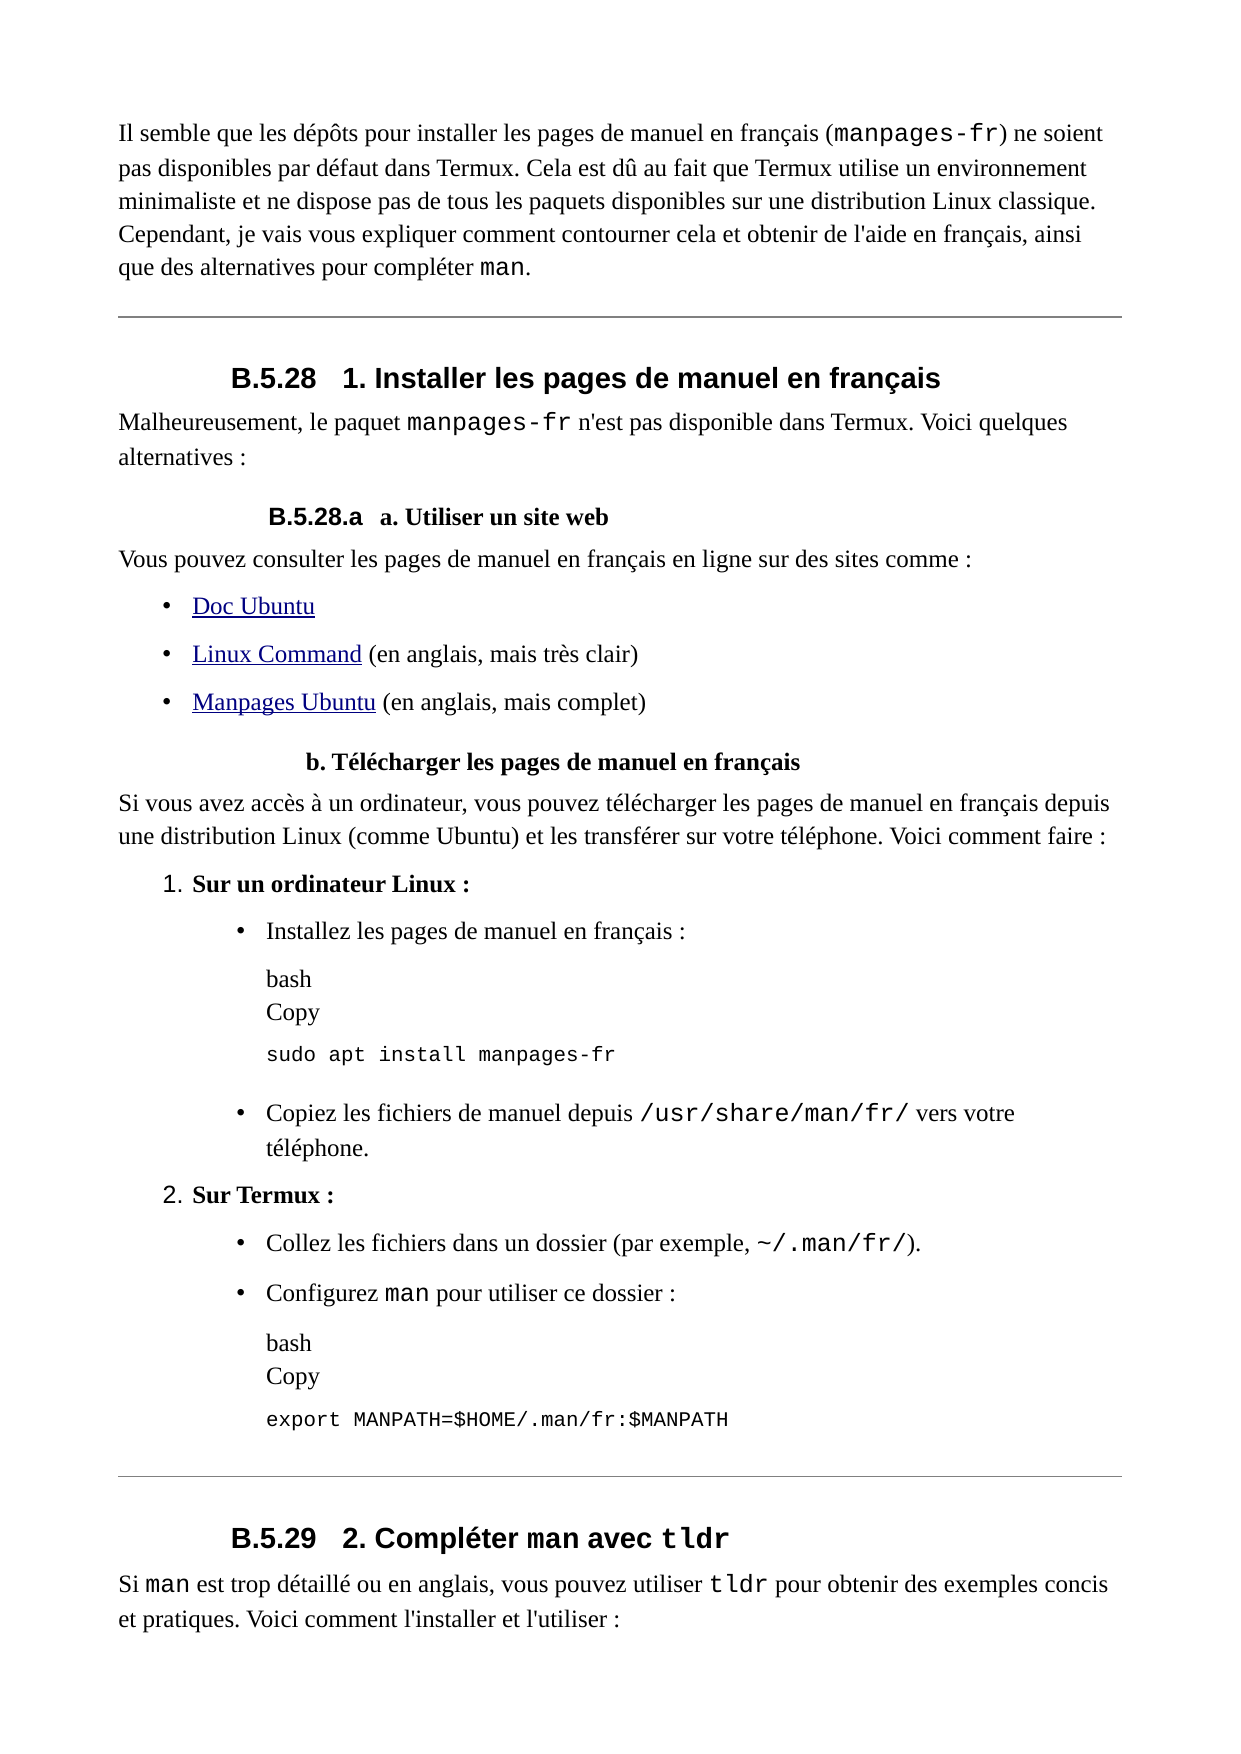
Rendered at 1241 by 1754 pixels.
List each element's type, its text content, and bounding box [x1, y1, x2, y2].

list Sur un ordinateur Linux : [162, 868, 1122, 897]
text Vous pouvez consulter les pages de manuel en français en ligne sur des sites comme : [118, 544, 1122, 572]
subtitle 2. Compléter man avec tldr [231, 1521, 1122, 1557]
text Si man est trop détaillé ou en anglais, vous pouvez utiliser tldr pour obtenir des exemples concis et pratiques. Voici comment l'installer et l'utiliser : [118, 1569, 1122, 1633]
list Copiez les fichiers de manuel depuis /usr/share/man/fr/ vers votre téléphone. [236, 1098, 1122, 1161]
list Manpages Ubuntu (en anglais, mais complet) [162, 687, 1122, 715]
text Il semble que les dépôts pour installer les pages de manuel en français (manpages-fr) ne soient pas disponibles par défaut dans Termux. Cela est dû au fait que Termux utilise un environnement minimaliste et ne dispose pas de tous les paquets disponibles sur une distribution Linux classique. Cependant, je vais vous expliquer comment contourner cela et obtenir de l'aide en français, ainsi que des alternatives pour compléter man. [118, 118, 1122, 283]
list bash [236, 1328, 1122, 1357]
text Si vous avez accès à un ordinateur, vous pouvez télécharger les pages de manuel en français depuis une distribution Linux (comme Ubuntu) et les transférer sur votre téléphone. Voici comment faire : [118, 788, 1122, 850]
list Sur Termux : [162, 1180, 1122, 1209]
list Installez les pages de manuel en français : [236, 916, 1122, 945]
list Collez les fichiers dans un dossier (par exemple, ~/.man/fr/). [236, 1228, 1122, 1259]
list Doc Ubuntu [162, 591, 1122, 620]
list bash [236, 964, 1122, 993]
subtitle b. Télécharger les pages de manuel en français [268, 747, 1122, 775]
text Malheureusement, le paquet manpages-fr n'est pas disponible dans Termux. Voici quelques alternatives : [118, 407, 1122, 471]
list Configurez man pour utiliser ce dossier : [236, 1278, 1122, 1309]
list Copy [236, 997, 1122, 1026]
list Copy [236, 1361, 1122, 1390]
list Linux Command (en anglais, mais très clair) [162, 639, 1122, 668]
subtitle a. Utiliser un site web [268, 502, 1122, 531]
list sudo apt install manpages-fr [236, 1044, 1122, 1068]
subtitle 1. Installer les pages de manuel en français [231, 361, 1122, 395]
list export MANPATH=$HOME/.man/fr:$MANPATH [236, 1409, 1122, 1432]
